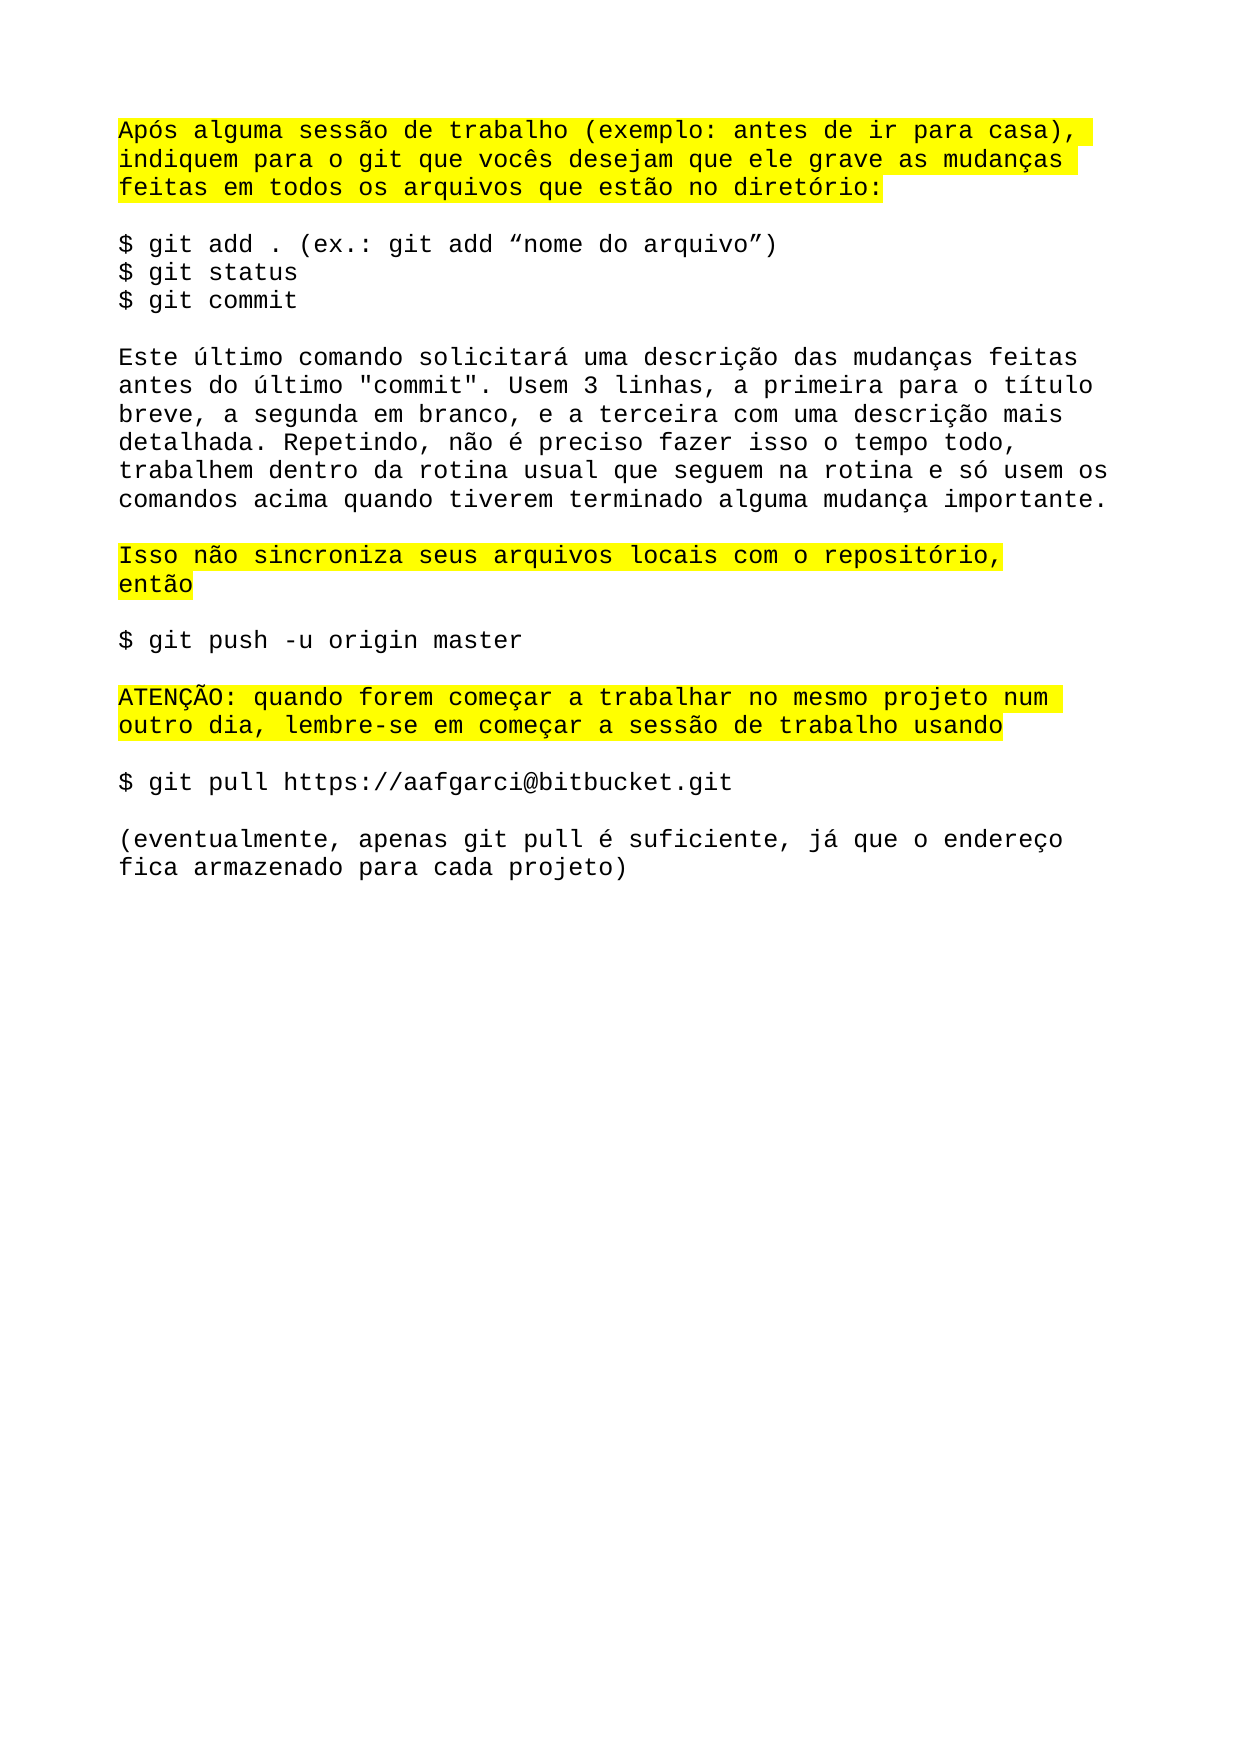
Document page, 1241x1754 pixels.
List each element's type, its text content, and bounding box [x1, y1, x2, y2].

text Após alguma sessão de trabalho (exemplo: antes de ir para casa), indiquem para o git que vocês desejam que ele grave as mudanças feitas em todos os arquivos que estão no diretório: [118, 118, 1122, 203]
text $ git status [118, 260, 1122, 288]
text $ git pull https://aafgarci@bitbucket.git [118, 770, 1122, 798]
text Isso não sincroniza seus arquivos locais com o repositório, [118, 543, 1122, 571]
text $ git add . (ex.: git add “nome do arquivo”) [118, 231, 1122, 260]
text $ git commit [118, 288, 1122, 316]
text Este último comando solicitará uma descrição das mudanças feitas antes do último "commit". Usem 3 linhas, a primeira para o título breve, a segunda em branco, e a terceira com uma descrição mais detalhada. Repetindo, não é preciso fazer isso o tempo todo, trabalhem dentro da rotina usual que seguem na rotina e só usem os comandos acima quando tiverem terminado alguma mudança importante. [118, 345, 1122, 515]
text $ git push -u origin master [118, 628, 1122, 656]
text então [118, 571, 1122, 600]
text (eventualmente, apenas git pull é suficiente, já que o endereço fica armazenado para cada projeto) [118, 826, 1122, 883]
text ATENÇÃO: quando forem começar a trabalhar no mesmo projeto num outro dia, lembre-se em começar a sessão de trabalho usando [118, 685, 1122, 741]
